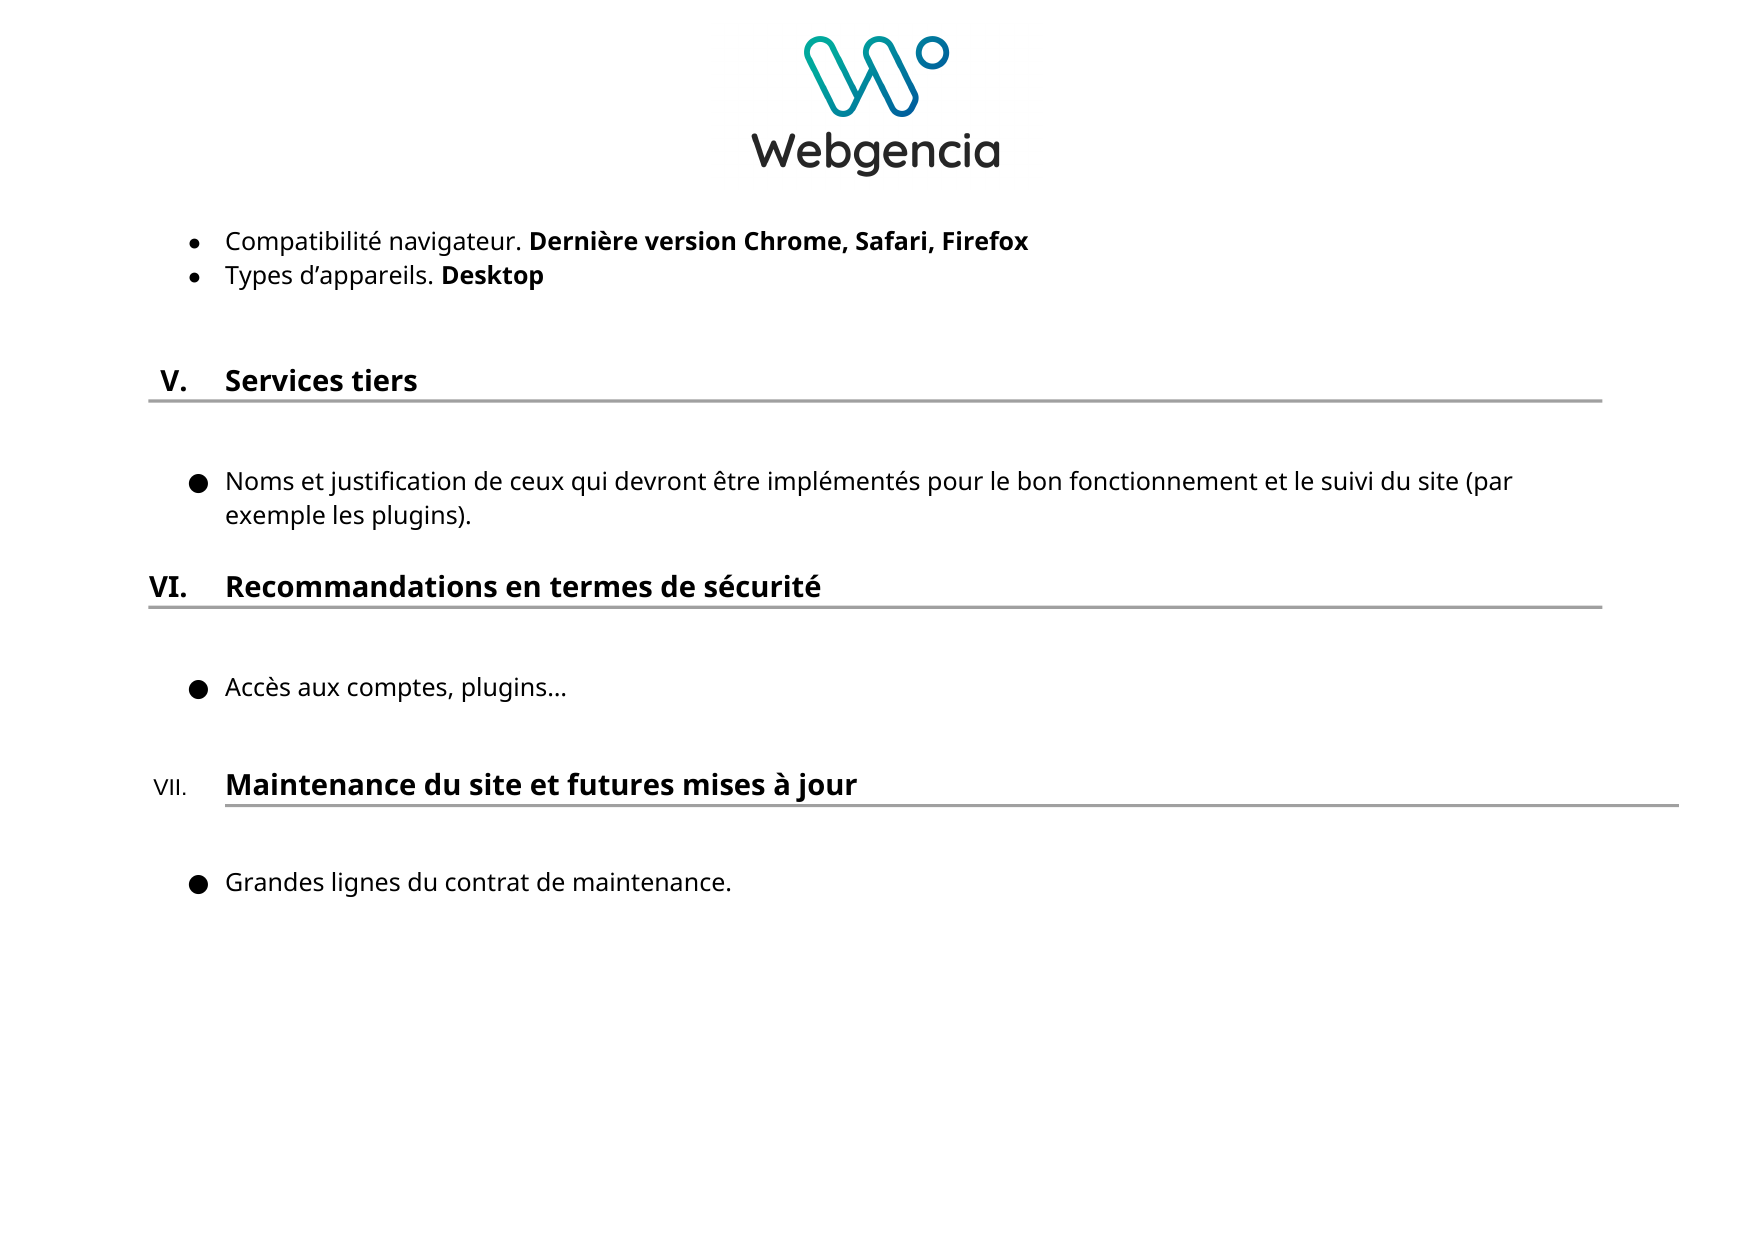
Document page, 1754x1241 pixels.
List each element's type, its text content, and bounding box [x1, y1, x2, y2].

list Types d’appareils. Desktop [187, 258, 1604, 292]
list Recommandations en termes de sécurité [187, 566, 1604, 606]
list Accès aux comptes, plugins… [187, 670, 1604, 704]
picture [710, 23, 1043, 190]
list Maintenance du site et futures mises à jour [187, 764, 1604, 830]
list Services tiers [187, 360, 1604, 399]
list Compatibilité navigateur. Dernière version Chrome, Safari, Firefox [187, 223, 1604, 258]
list Grandes lignes du contrat de maintenance. [187, 864, 1604, 898]
list Noms et justification de ceux qui devront être implémentés pour le bon fonctionnement et le suivi du site (par exemple les plugins). [187, 464, 1604, 532]
